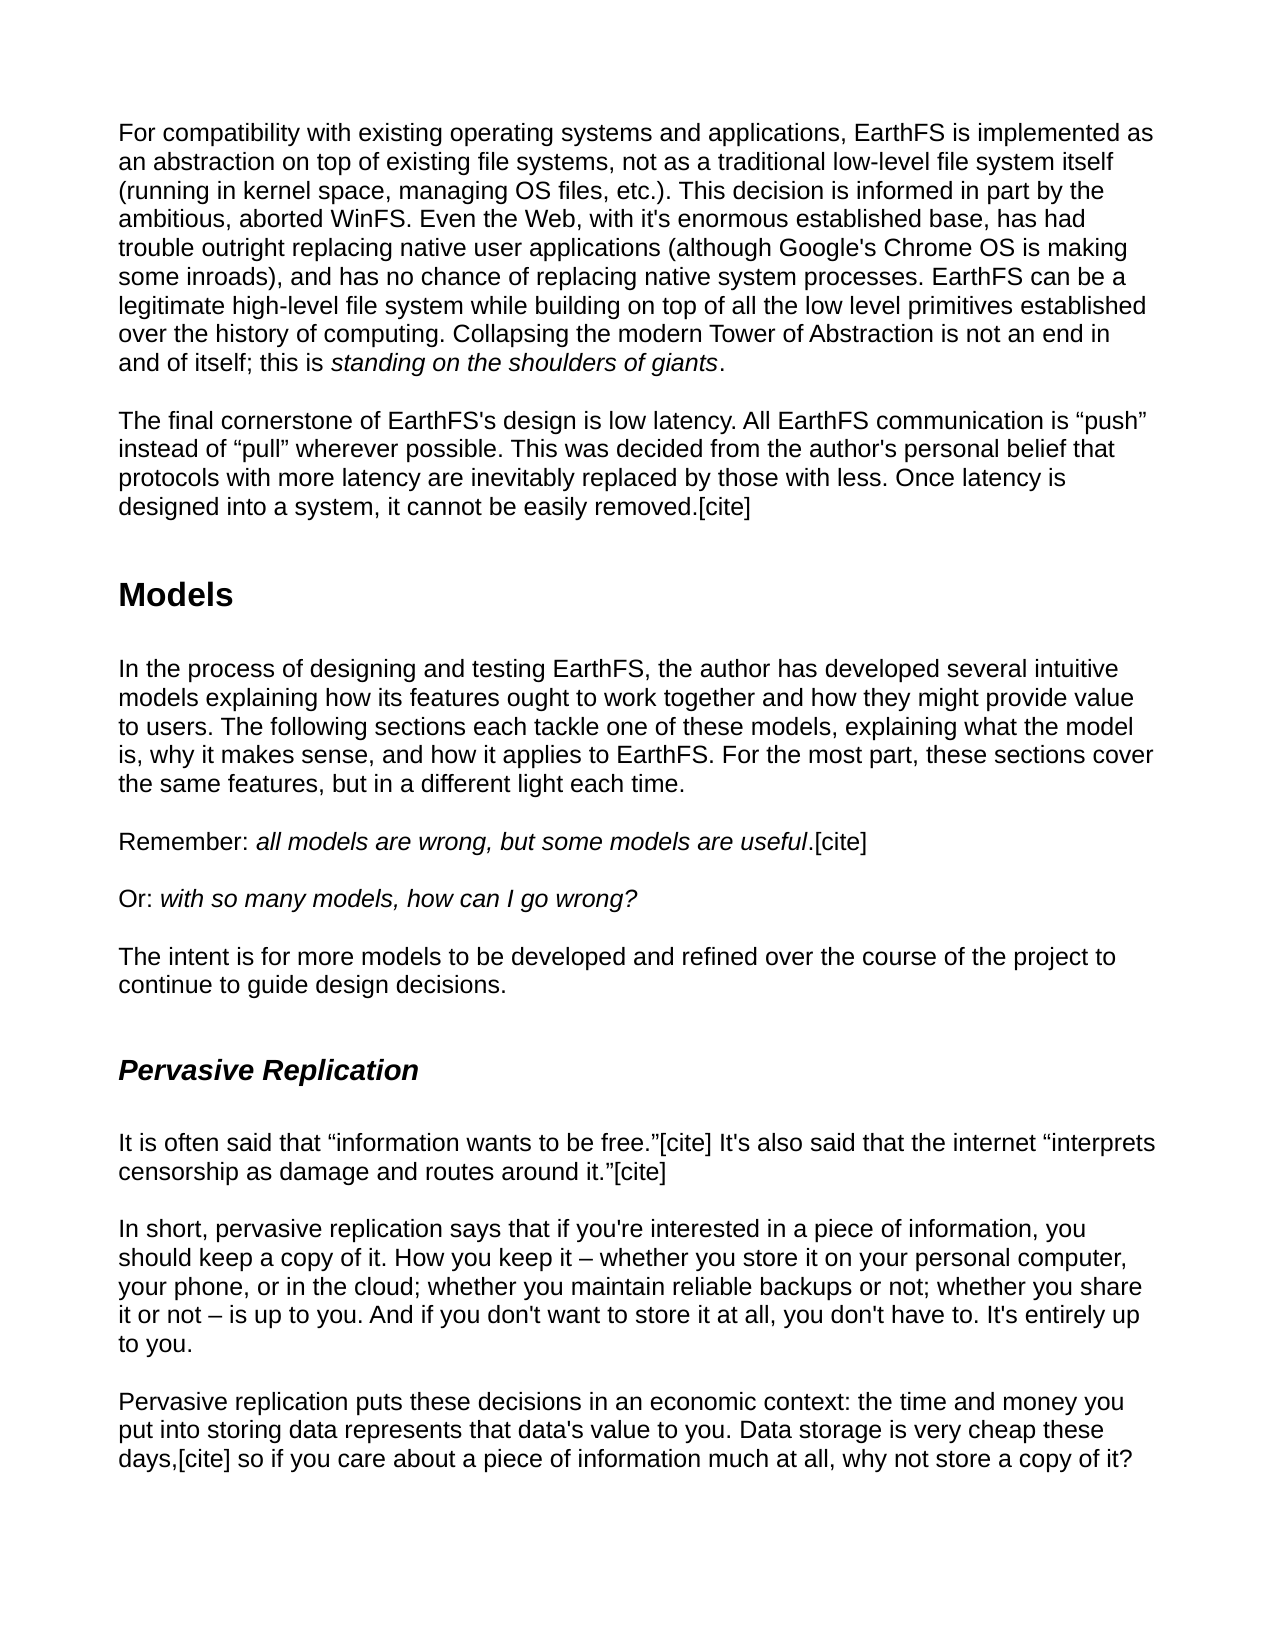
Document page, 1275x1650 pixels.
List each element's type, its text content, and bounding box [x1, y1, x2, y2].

text In short, pervasive replication says that if you're interested in a piece of information, you should keep a copy of it. How you keep it – whether you store it on your personal computer, your phone, or in the cloud; whether you maintain reliable backups or not; whether you share it or not – is up to you. And if you don't want to store it at all, you don't have to. It's entirely up to you. [118, 1214, 1157, 1358]
subtitle Models [118, 574, 1157, 613]
text It is often said that “information wants to be free.”[cite] It's also said that the internet “interprets censorship as damage and routes around it.”[cite] [118, 1128, 1157, 1185]
subtitle Pervasive Replication [118, 1053, 1157, 1087]
text For compatibility with existing operating systems and applications, EarthFS is implemented as an abstraction on top of existing file systems, not as a traditional low-level file system itself (running in kernel space, managing OS files, etc.). This decision is informed in part by the ambitious, aborted WinFS. Even the Web, with it's enormous established base, has had trouble outright replacing native user applications (although Google's Chrome OS is making some inroads), and has no chance of replacing native system processes. EarthFS can be a legitimate high-level file system while building on top of all the low level primitives established over the history of computing. Collapsing the modern Tower of Abstraction is not an end in and of itself; this is standing on the shoulders of giants. [118, 118, 1157, 377]
text Or: with so many models, how can I go wrong? [118, 884, 1157, 913]
text The intent is for more models to be developed and refined over the course of the project to continue to guide design decisions. [118, 942, 1157, 999]
text Remember: all models are wrong, but some models are useful.[cite] [118, 827, 1157, 856]
text Pervasive replication puts these decisions in an economic context: the time and money you put into storing data represents that data's value to you. Data storage is very cheap these days,[cite] so if you care about a piece of information much at all, why not store a copy of it? [118, 1387, 1157, 1473]
text The final cornerstone of EarthFS's design is low latency. All EarthFS communication is “push” instead of “pull” wherever possible. This was decided from the author's personal belief that protocols with more latency are inevitably replaced by those with less. Once latency is designed into a system, it cannot be easily removed.[cite] [118, 406, 1157, 521]
text In the process of designing and testing EarthFS, the author has developed several intuitive models explaining how its features ought to work together and how they might provide value to users. The following sections each tackle one of these models, explaining what the model is, why it makes sense, and how it applies to EarthFS. For the most part, these sections cover the same features, but in a different light each time. [118, 654, 1157, 798]
